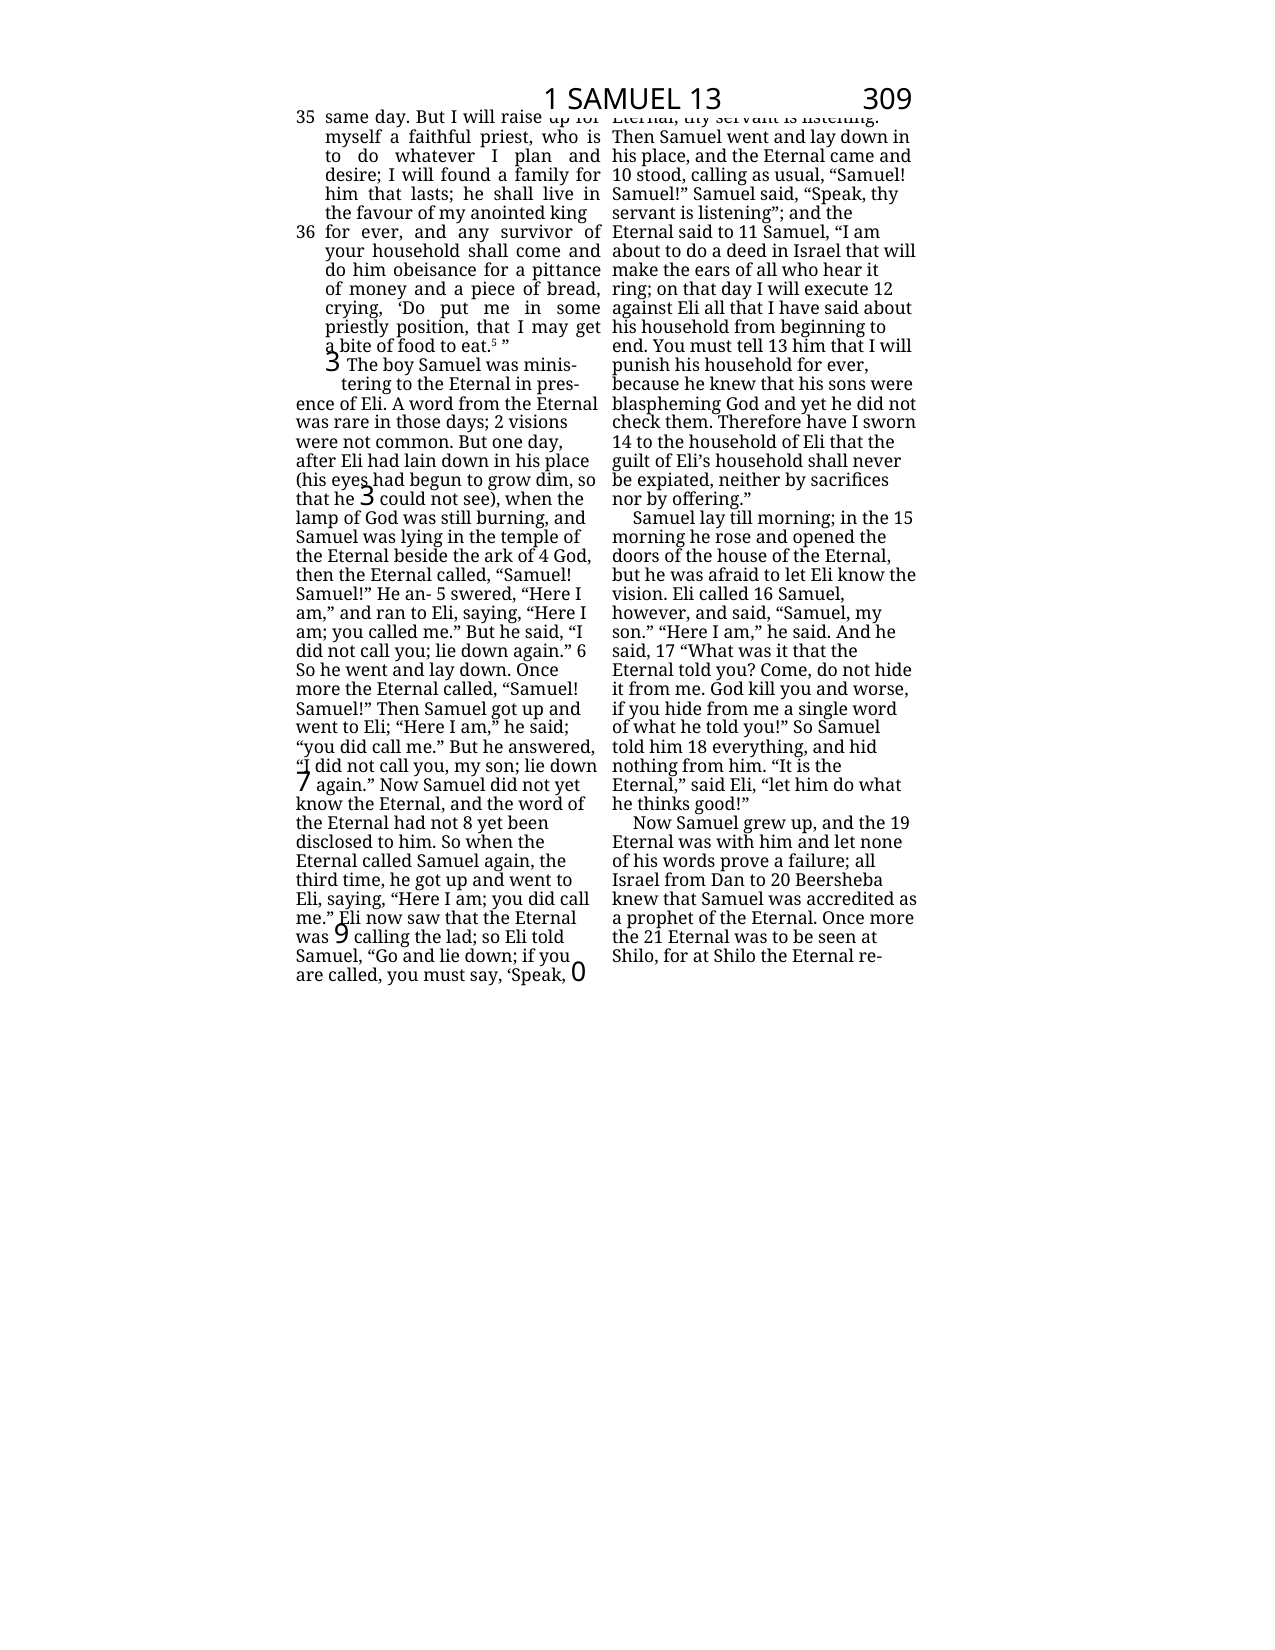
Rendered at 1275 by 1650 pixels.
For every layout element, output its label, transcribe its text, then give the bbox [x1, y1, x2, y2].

list for ever, and any survivor of your household shall come and do him obeisance for a pit­tance of money and a piece of bread, crying, ‘Do put me in some priestly position, that I may get a bite of food to eat.5 ” [296, 223, 601, 357]
text 3 The boy Samuel was minis­tering to the Eternal in pres­ence of Eli. A word from the Eternal was rare in those days; 2 visions were not common. But one day, after Eli had lain down in his place (his eyes had begun to grow dim, so that he 3 could not see), when the lamp of God was still burning, and Samuel was lying in the temple of the Eternal beside the ark of 4 God, then the Eternal called, “Samuel! Samuel!” He an- 5 swered, “Here I am,” and ran to Eli, saying, “Here I am; you called me.” But he said, “I did not call you; lie down again.” 6 So he went and lay down. Once more the Eternal called, “Sam­uel! Samuel!” Then Samuel got up and went to Eli; “Here I am,” he said; “you did call me.” But he answered, “I did not call you, my son; lie down 7 again.” Now Samuel did not yet know the Eternal, and the word of the Eternal had not 8 yet been disclosed to him. So when the Eternal called Samuel again, the third time, he got up and went to Eli, saying, “Here I am; you did call me.” Eli now saw that the Eternal was 9 calling the lad; so Eli told Samuel, “Go and lie down; if you are called, you must say, ‘Speak, 0 Eternal; thy servant is listening.5 55 Then Samuel went and lay down in his place, and the Eternal came and 10 stood, calling as usual, “Sam­uel! Samuel!” Samuel said, “Speak, thy servant is listen­ing”; and the Eternal said to 11 Samuel, “I am about to do a deed in Israel that will make the ears of all who hear it ring; on that day I will execute 12 against Eli all that I have said about his household from be­ginning to end. You must tell 13 him that I will punish his house­hold for ever, because he knew that his sons were blaspheming God and yet he did not check them. Therefore have I sworn 14 to the household of Eli that the guilt of Eli’s household shall never be expiated, neither by sacrifices nor by offering.” [296, 357, 601, 986]
text Now Samuel grew up, and the 19 Eternal was with him and let none of his words prove a fail­ure; all Israel from Dan to 20 Beersheba knew that Samuel was accredited as a prophet of the Eternal. Once more the 21 Eternal was to be seen at Shilo, for at Shilo the Eternal re- [612, 814, 917, 967]
text Samuel lay till morning; in the 15 morning he rose and opened the doors of the house of the Eter­nal, but he was afraid to let Eli know the vision. Eli called 16 Samuel, however, and said, “Samuel, my son.” “Here I am,” he said. And he said, 17 “What was it that the Eternal told you? Come, do not hide it from me. God kill you and worse, if you hide from me a single word of what he told you!” So Samuel told him 18 everything, and hid nothing from him. “It is the Eternal,” said Eli, “let him do what he thinks good!” [612, 509, 917, 814]
list same day. But I will raise up for myself a faithful priest, who is to do whatever I plan and desire; I will found a family for him that lasts; he shall live in the favour of my anointed king [296, 109, 601, 223]
text 3 The boy Samuel was minis­tering to the Eternal in pres­ence of Eli. A word from the Eternal was rare in those days; 2 visions were not common. But one day, after Eli had lain down in his place (his eyes had begun to grow dim, so that he 3 could not see), when the lamp of God was still burning, and Samuel was lying in the temple of the Eternal beside the ark of 4 God, then the Eternal called, “Samuel! Samuel!” He an- 5 swered, “Here I am,” and ran to Eli, saying, “Here I am; you called me.” But he said, “I did not call you; lie down again.” 6 So he went and lay down. Once more the Eternal called, “Sam­uel! Samuel!” Then Samuel got up and went to Eli; “Here I am,” he said; “you did call me.” But he answered, “I did not call you, my son; lie down 7 again.” Now Samuel did not yet know the Eternal, and the word of the Eternal had not 8 yet been disclosed to him. So when the Eternal called Samuel again, the third time, he got up and went to Eli, saying, “Here I am; you did call me.” Eli now saw that the Eternal was 9 calling the lad; so Eli told Samuel, “Go and lie down; if you are called, you must say, ‘Speak, 0 Eternal; thy servant is listening.5 55 Then Samuel went and lay down in his place, and the Eternal came and 10 stood, calling as usual, “Sam­uel! Samuel!” Samuel said, “Speak, thy servant is listen­ing”; and the Eternal said to 11 Samuel, “I am about to do a deed in Israel that will make the ears of all who hear it ring; on that day I will execute 12 against Eli all that I have said about his household from be­ginning to end. You must tell 13 him that I will punish his house­hold for ever, because he knew that his sons were blaspheming God and yet he did not check them. Therefore have I sworn 14 to the household of Eli that the guilt of Eli’s household shall never be expiated, neither by sacrifices nor by offering.” [612, 109, 917, 509]
